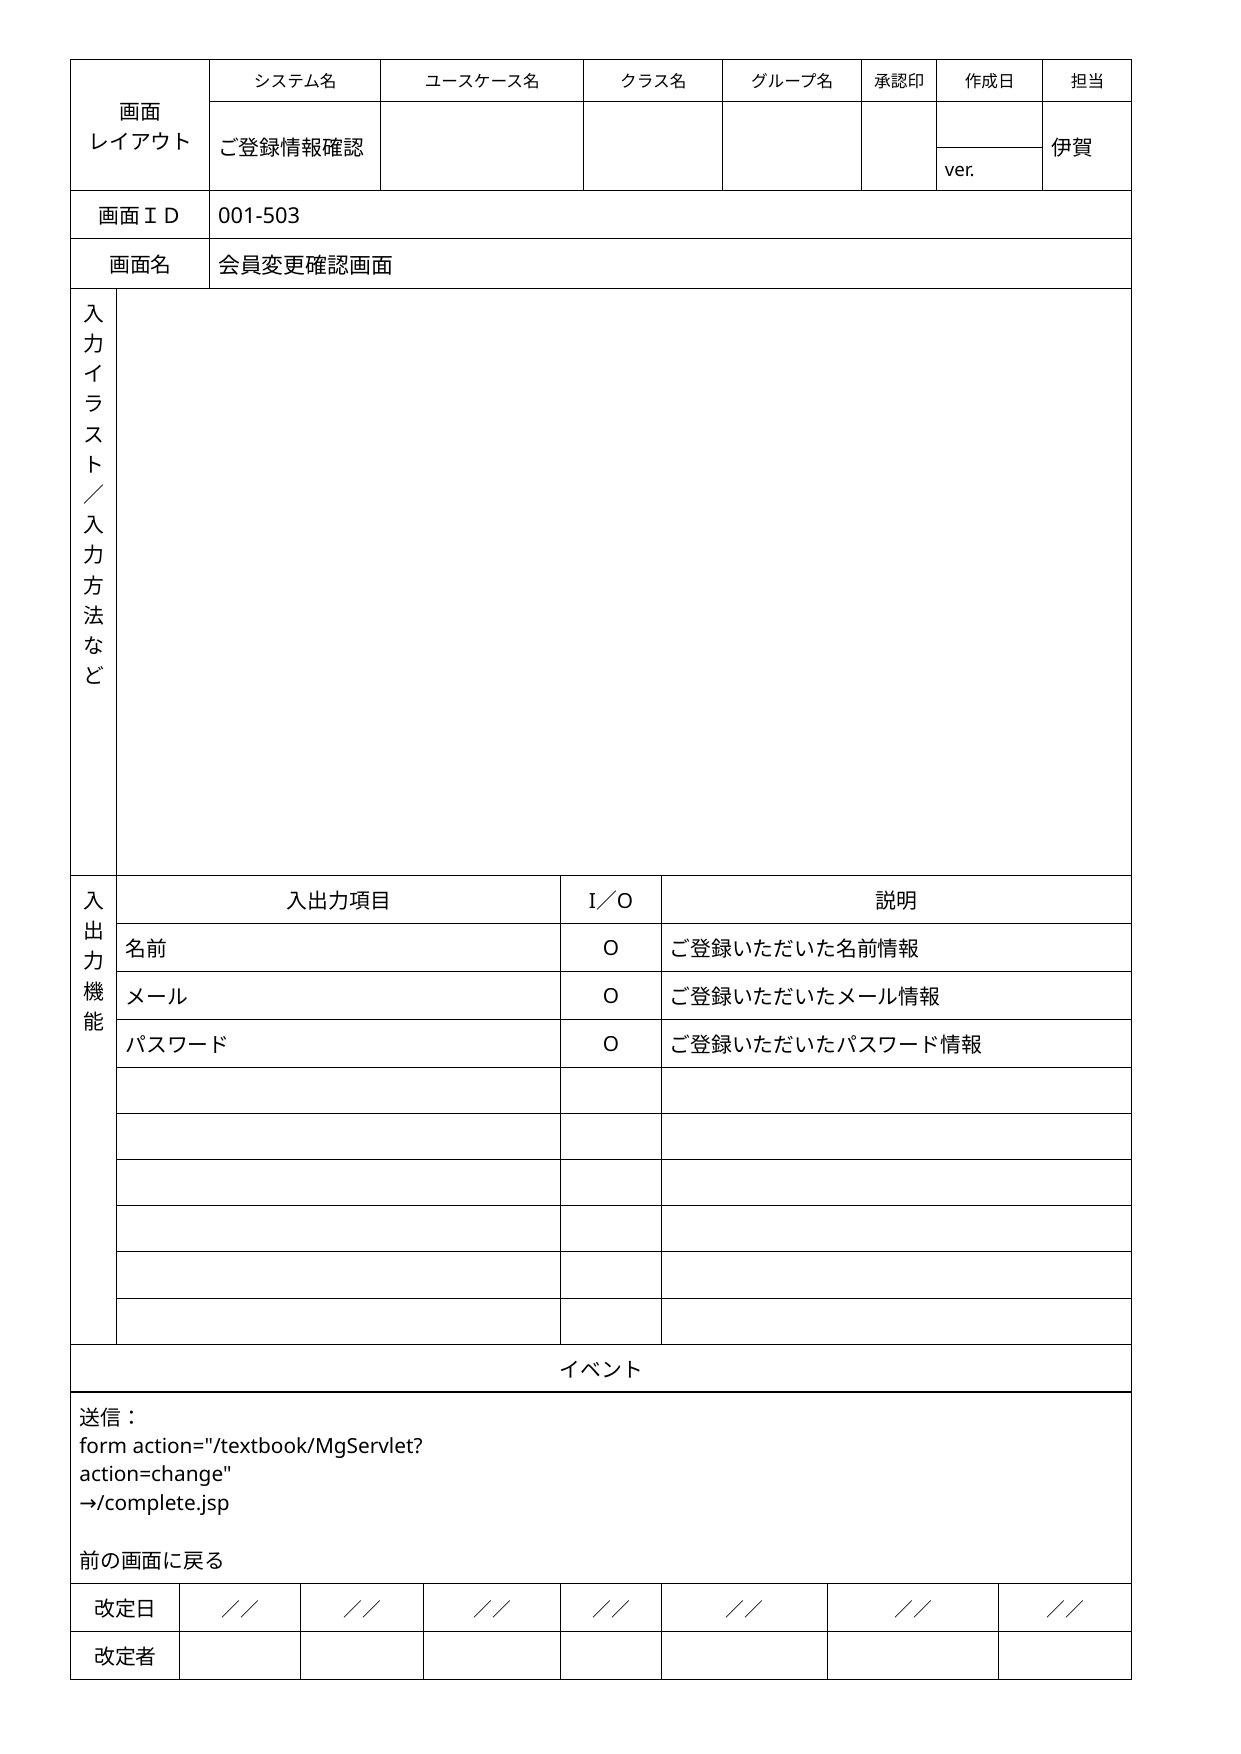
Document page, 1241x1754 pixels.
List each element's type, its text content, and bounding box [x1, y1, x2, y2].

table_cell 会員変更確認画面 [210, 239, 1131, 288]
table_cell ／／ [301, 1584, 423, 1631]
table_header クラス名 [584, 60, 722, 101]
table_cell [117, 1252, 560, 1297]
table_header 画面 レイアウト [71, 60, 209, 190]
table_cell [662, 1068, 1131, 1113]
table_cell パスワード [117, 1020, 560, 1067]
table_header 承認印 [862, 60, 936, 101]
table_cell 画面名 [71, 239, 209, 288]
table_cell O [561, 924, 661, 971]
table_cell [561, 1114, 661, 1159]
table_cell 入力イラスト／入力方法など [71, 289, 116, 875]
table_cell 入出力項目 [117, 876, 560, 923]
table_header システム名 [210, 60, 380, 101]
table_cell メール [117, 972, 560, 1019]
table_cell [584, 102, 722, 190]
table_cell O [561, 972, 661, 1019]
table_cell ／／ [561, 1584, 661, 1631]
table_cell 画面ＩＤ [71, 191, 209, 238]
table_cell 改定者 [71, 1632, 179, 1679]
table_cell [117, 1160, 560, 1205]
table_cell ／／ [828, 1584, 998, 1631]
table_cell [561, 1206, 661, 1251]
table_cell ご登録情報確認 [210, 102, 380, 190]
table_cell [561, 1632, 661, 1679]
table_cell ／／ [424, 1584, 560, 1631]
table_cell ／／ [662, 1584, 827, 1631]
table_cell [999, 1632, 1131, 1679]
table_cell [117, 1114, 560, 1159]
table_cell O [561, 1020, 661, 1067]
table_cell 説明 [662, 876, 1131, 923]
table_cell [937, 102, 1042, 147]
table_cell [424, 1632, 560, 1679]
table_cell [662, 1299, 1131, 1343]
table_cell [723, 102, 861, 190]
table_cell [301, 1632, 423, 1679]
table_cell 001-503 [210, 191, 1131, 238]
table_cell ／／ [999, 1584, 1131, 1631]
table_cell 入出力機能 [71, 876, 116, 1343]
table_cell [117, 1206, 560, 1251]
table_cell 名前 [117, 924, 560, 971]
table_cell [117, 1068, 560, 1113]
table_header 担当 [1043, 60, 1131, 101]
table_cell [561, 1160, 661, 1205]
table_cell [662, 1160, 1131, 1205]
table_cell 改定日 [71, 1584, 179, 1631]
table_cell [561, 1299, 661, 1343]
table_cell ご登録いただいたパスワード情報 [662, 1020, 1131, 1067]
table_cell [662, 1206, 1131, 1251]
table_cell [180, 1632, 300, 1679]
table_cell [561, 1252, 661, 1297]
table_cell [117, 289, 1131, 875]
table_cell [117, 1299, 560, 1343]
table_cell ご登録いただいた名前情報 [662, 924, 1131, 971]
table_cell 送信： form action="/textbook/MgServlet? action=change" →/complete.jsp 前の画面に戻る [71, 1393, 1131, 1583]
table_cell [828, 1632, 998, 1679]
table_cell イベント [71, 1345, 1131, 1391]
table_cell I／O [561, 876, 661, 923]
table_cell ver. [937, 148, 1042, 190]
table_cell [662, 1632, 827, 1679]
table_cell [381, 102, 583, 190]
table_cell 伊賀 [1043, 102, 1131, 190]
table_cell [662, 1114, 1131, 1159]
table_cell [662, 1252, 1131, 1297]
table_header ユースケース名 [381, 60, 583, 101]
table_header 作成日 [937, 60, 1042, 101]
table_cell ご登録いただいたメール情報 [662, 972, 1131, 1019]
table_header グループ名 [723, 60, 861, 101]
table_cell ／／ [180, 1584, 300, 1631]
table_cell [561, 1068, 661, 1113]
table_cell [862, 102, 936, 190]
